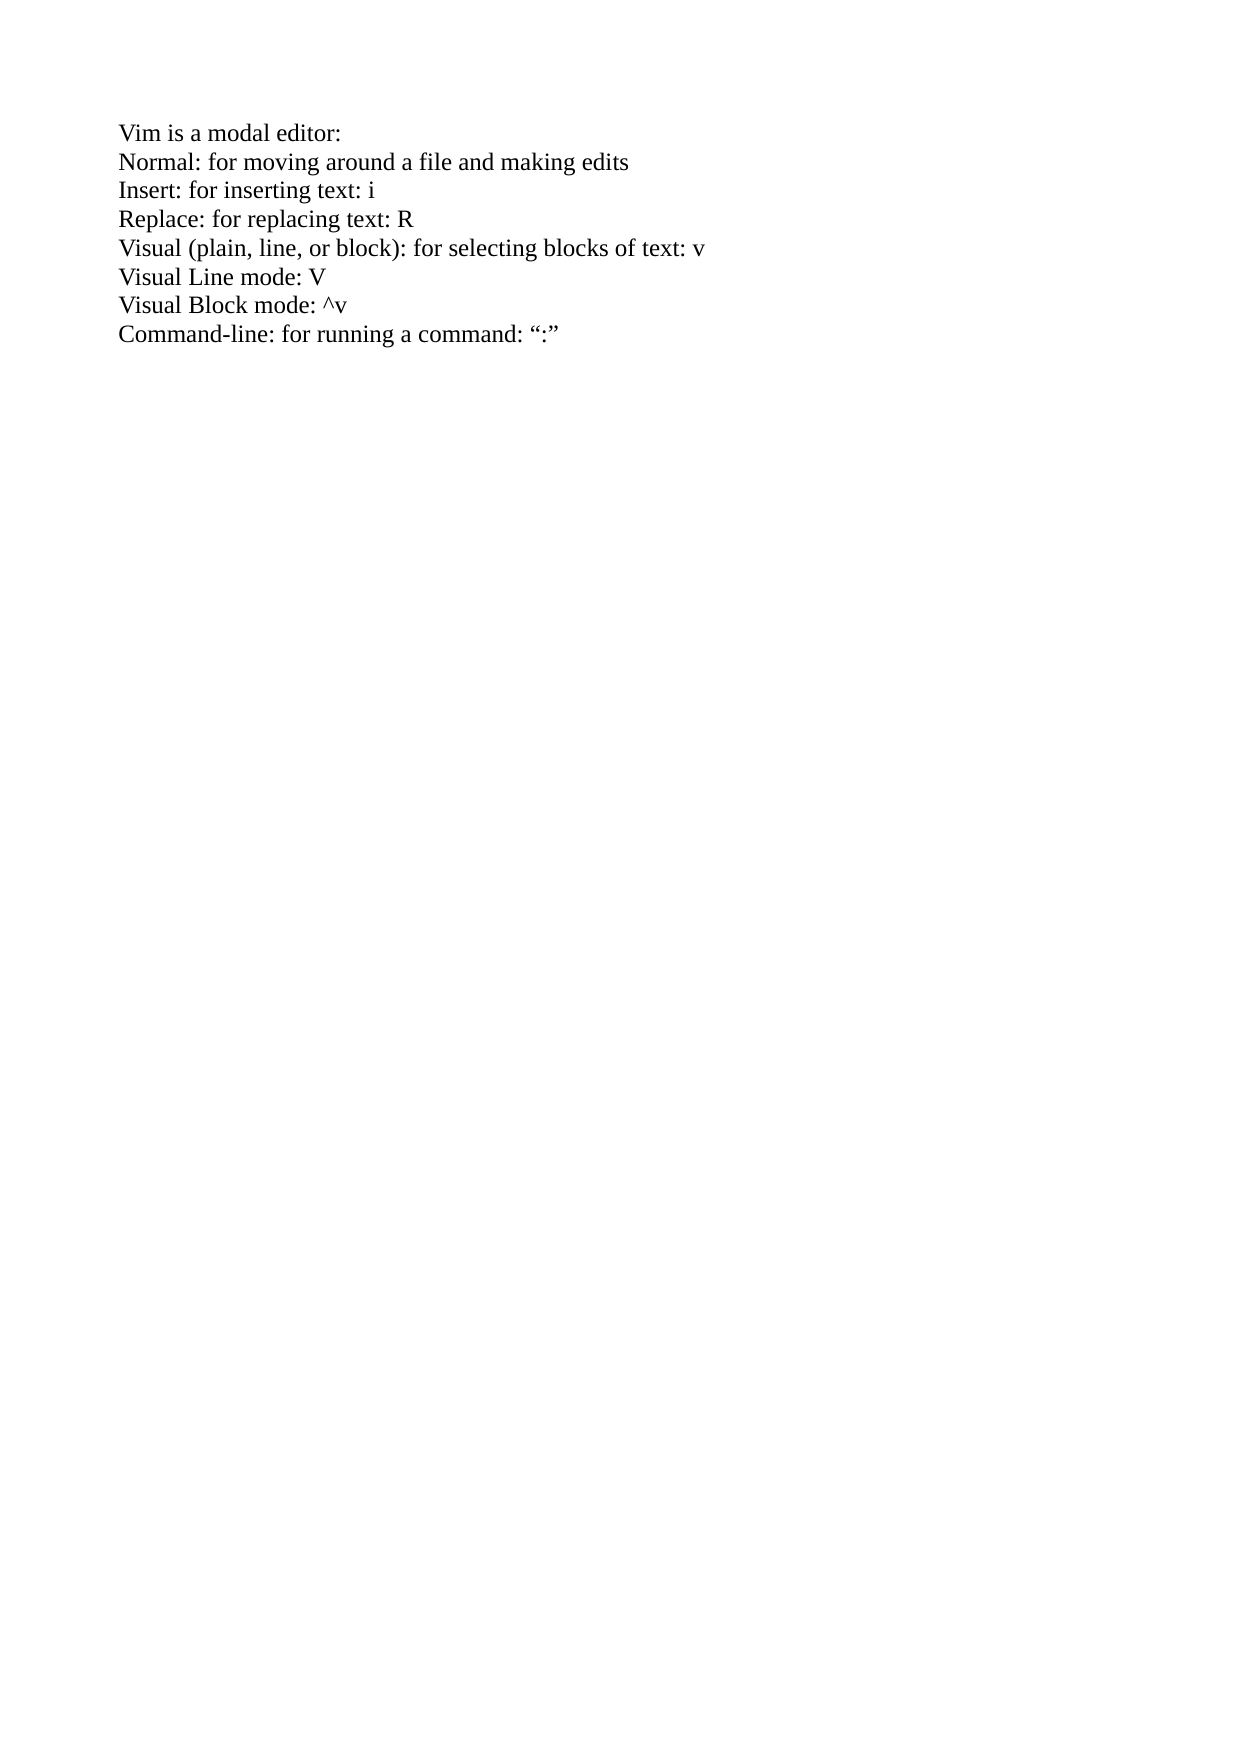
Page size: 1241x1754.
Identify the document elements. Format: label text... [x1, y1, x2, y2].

text Vim is a modal editor: [118, 118, 1122, 147]
text Visual (plain, line, or block): for selecting blocks of text: v [118, 233, 1122, 262]
text Visual Line mode: V [118, 262, 1122, 291]
text Command-line: for running a command: “:” [118, 319, 1122, 348]
text Insert: for inserting text: i [118, 176, 1122, 204]
text Normal: for moving around a file and making edits [118, 147, 1122, 176]
text Visual Block mode: ^v [118, 291, 1122, 319]
text Replace: for replacing text: R [118, 204, 1122, 233]
